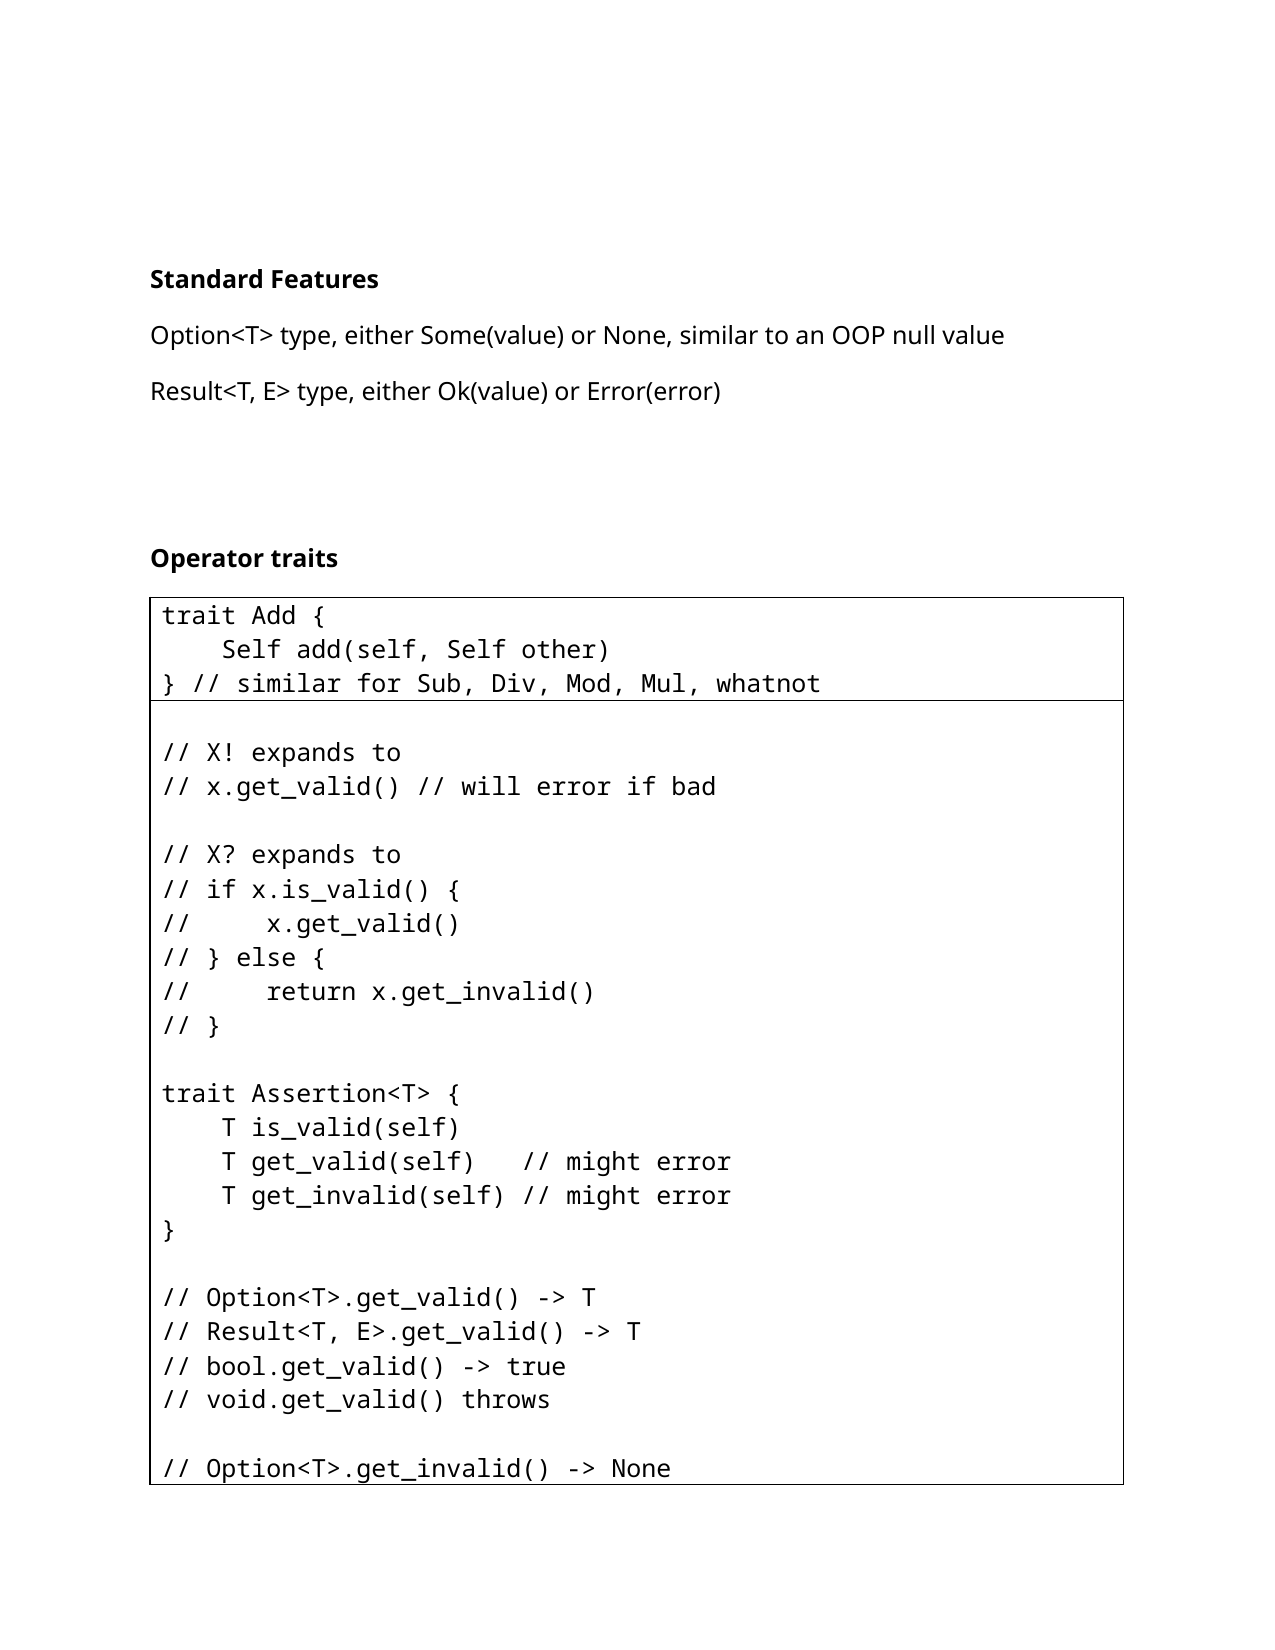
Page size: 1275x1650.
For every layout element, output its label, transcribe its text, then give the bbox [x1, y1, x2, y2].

text Operator traits [150, 541, 1125, 575]
text Option<T> type, either Some(value) or None, similar to an OOP null value [150, 317, 1125, 352]
text Standard Features [150, 262, 1125, 296]
table_cell // X! expands to // x.get_valid() // will error if bad // X? expands to // if x.is_valid() { // x.get_valid() // } else { // return x.get_invalid() // } trait Assertion<T> { T is_valid(self) T get_valid(self) // might error T get_invalid(self) // might error } // Option<T>.get_valid() -> T // Result<T, E>.get_valid() -> T // bool.get_valid() -> true // void.get_valid() throws // Option<T>.get_invalid() -> None [151, 701, 1123, 1484]
table_header trait Add { Self add(self, Self other) } // similar for Sub, Div, Mod, Mul, whatnot [151, 598, 1123, 700]
text Result<T, E> type, either Ok(value) or Error(error) [150, 373, 1125, 407]
